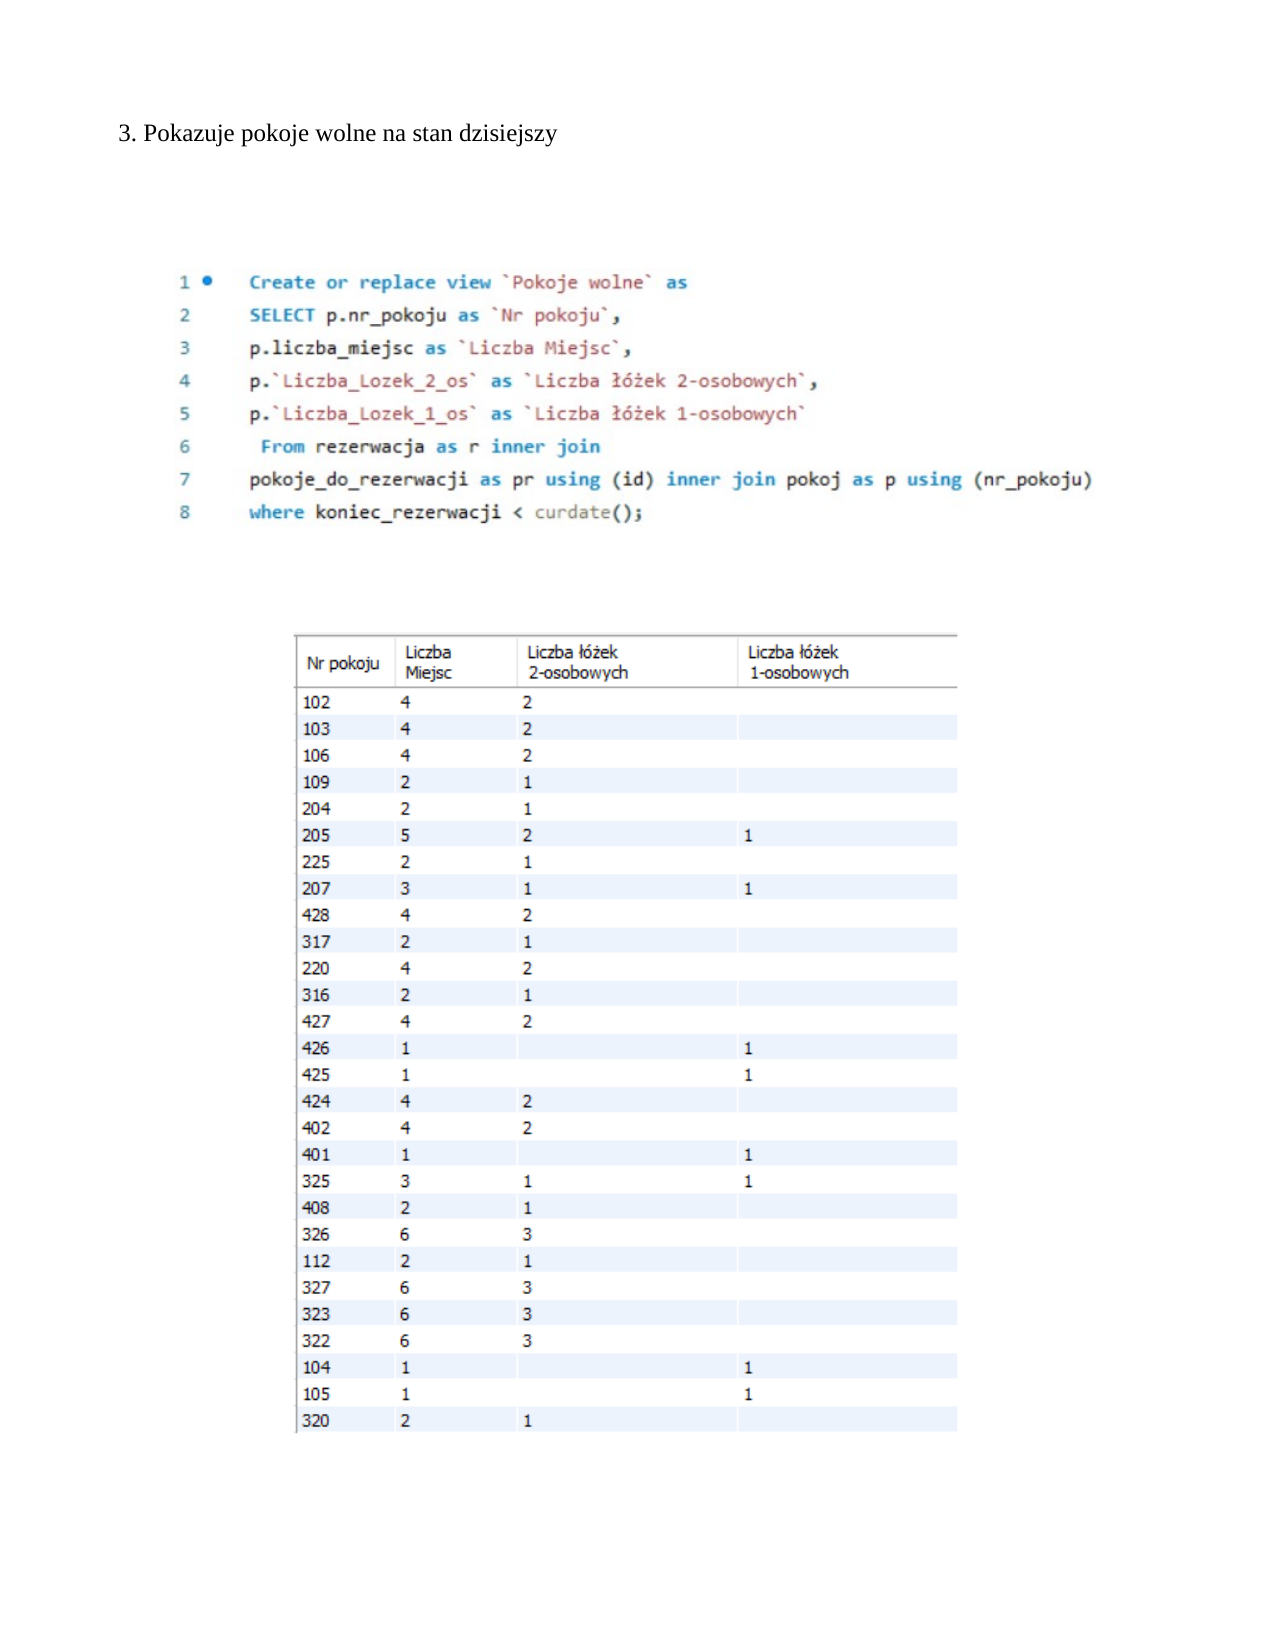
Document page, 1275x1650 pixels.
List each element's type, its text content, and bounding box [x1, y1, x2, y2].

picture [293, 632, 958, 1438]
picture [173, 268, 1102, 527]
text 3. Pokazuje pokoje wolne na stan dzisiejszy [118, 118, 1157, 147]
